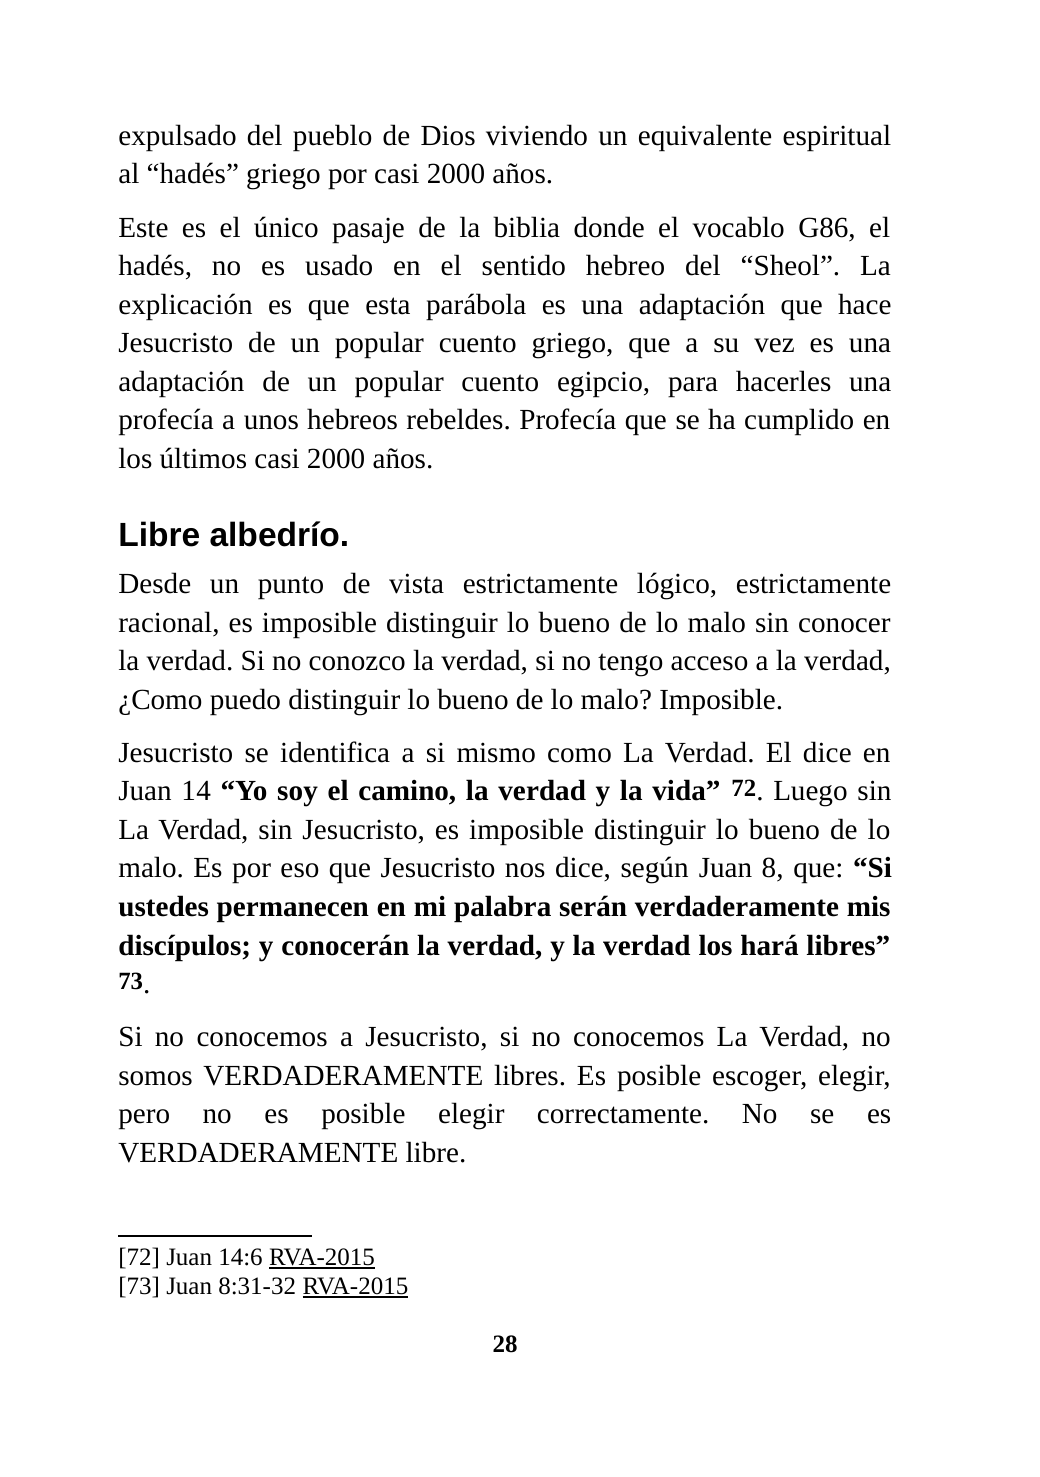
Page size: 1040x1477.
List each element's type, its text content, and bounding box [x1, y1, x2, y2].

text Jesucristo se identifica a si mismo como La Verdad. El dice en Juan 14 “Yo soy el camino, la verdad y la vida” . Luego sin La Verdad, sin Jesucristo, es imposible distinguir lo bueno de lo malo. Es por eso que Jesucristo nos dice, según Juan 8, que: “Si ustedes permanecen en mi palabra serán verdaderamente mis discípulos; y conocerán la verdad, y la verdad los hará libres” . [118, 735, 892, 1000]
text Desde un punto de vista estrictamente lógico, estrictamente racional, es imposible distinguir lo bueno de lo malo sin conocer la verdad. Si no conozco la verdad, si no tengo acceso a la verdad, ¿Como puedo distinguir lo bueno de lo malo? Imposible. [118, 566, 892, 715]
text Este es el único pasaje de la biblia donde el vocablo G86, el hadés, no es usado en el sentido hebreo del “Sheol”. La explicación es que esta parábola es una adaptación que hace Jesucristo de un popular cuento griego, que a su vez es una adaptación de un popular cuento egipcio, para hacerles una profecía a unos hebreos rebeldes. Profecía que se ha cumplido en los últimos casi 2000 años. [118, 210, 892, 474]
subtitle Libre albedrío. [118, 515, 892, 554]
text expulsado del pueblo de Dios viviendo un equivalente espiritual al “hadés” griego por casi 2000 años. [118, 118, 892, 190]
text Si no conocemos a Jesucristo, si no conocemos La Verdad, no somos VERDADERAMENTE libres. Es posible escoger, elegir, pero no es posible elegir correctamente. No se es VERDADERAMENTE libre. [118, 1019, 892, 1168]
text Juan 14:6 RVA-2015 [118, 1242, 892, 1271]
text Juan 8:31-32 RVA-2015 [118, 1271, 892, 1300]
